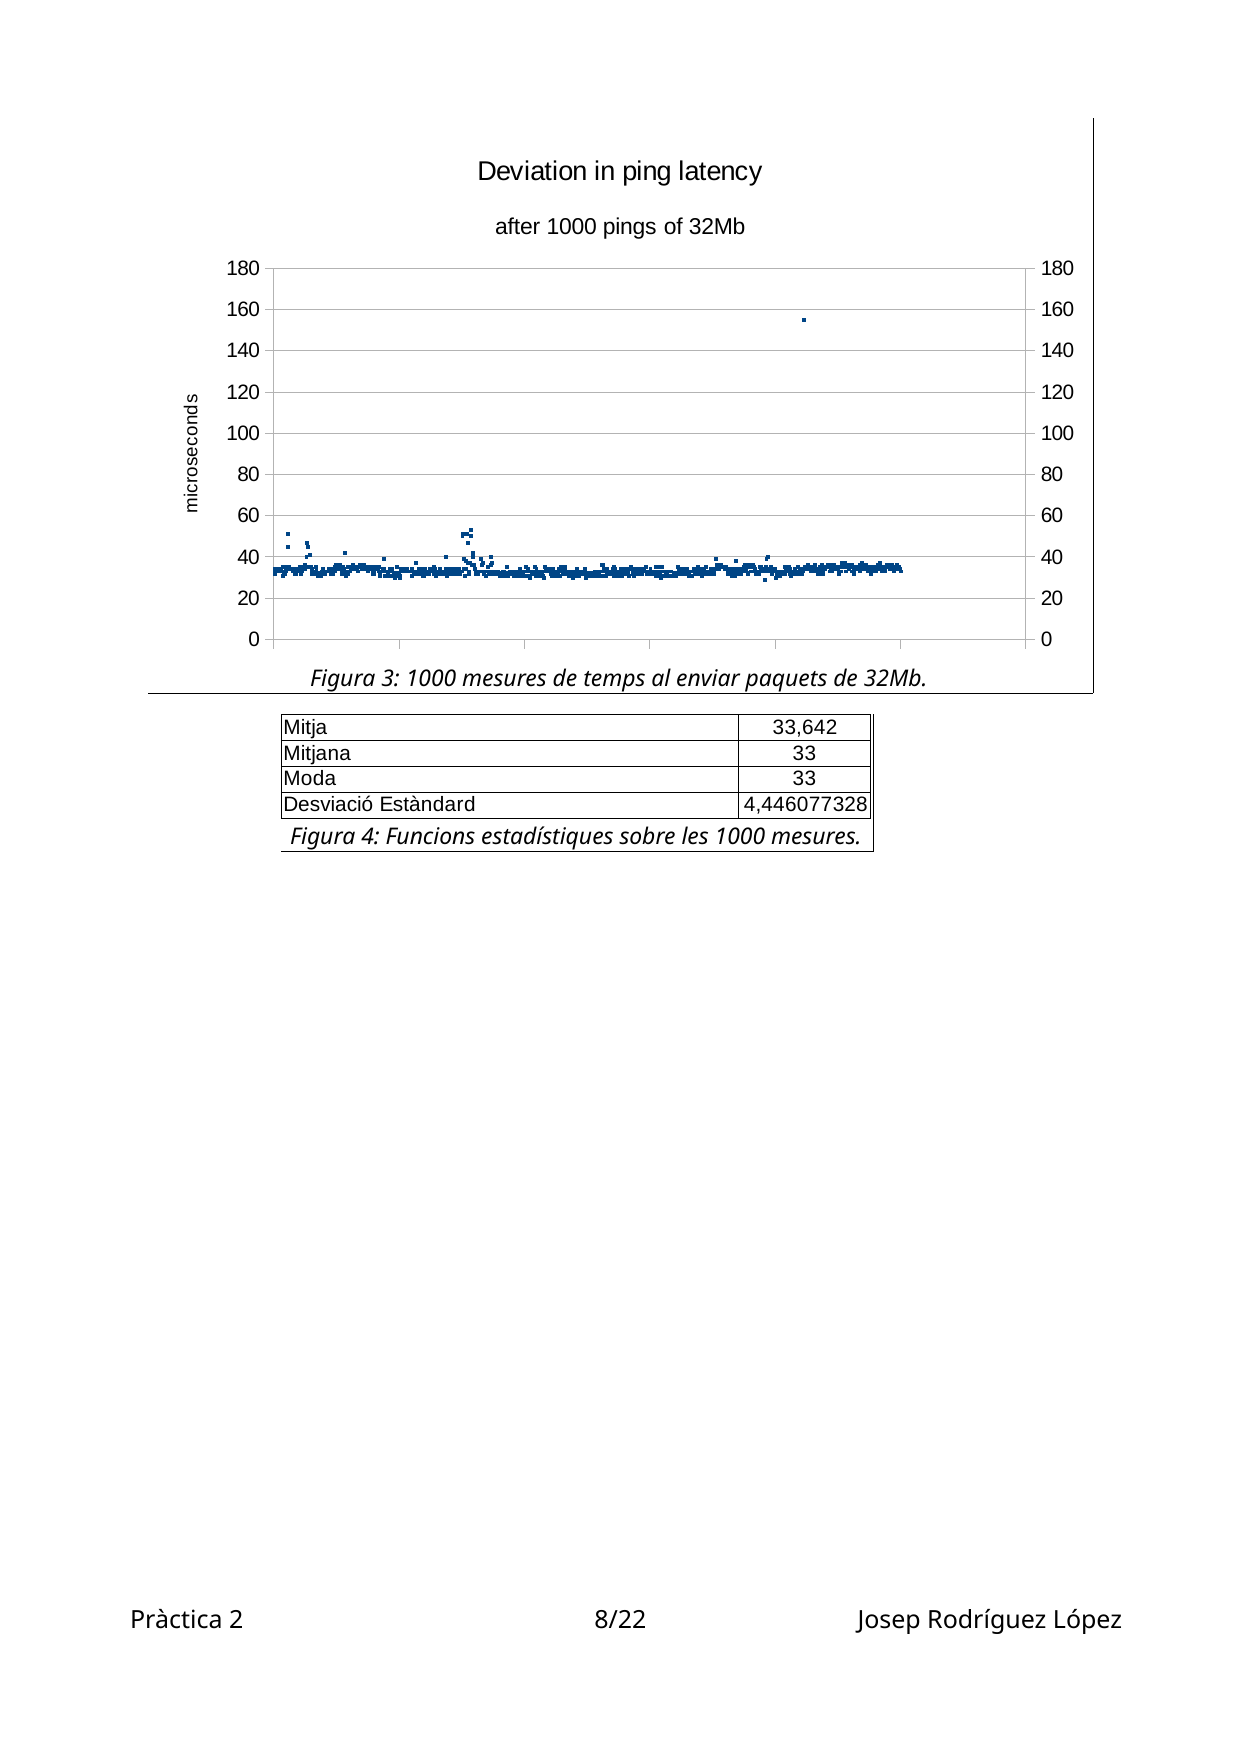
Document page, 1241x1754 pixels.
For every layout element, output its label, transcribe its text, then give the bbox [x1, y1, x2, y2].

text Figura 3: 1000 mesures de temps al enviar paquets de 32Mb. [148, 662, 1093, 693]
text Figura 4: Funcions estadístiques sobre les 1000 mesures. [281, 727, 873, 851]
